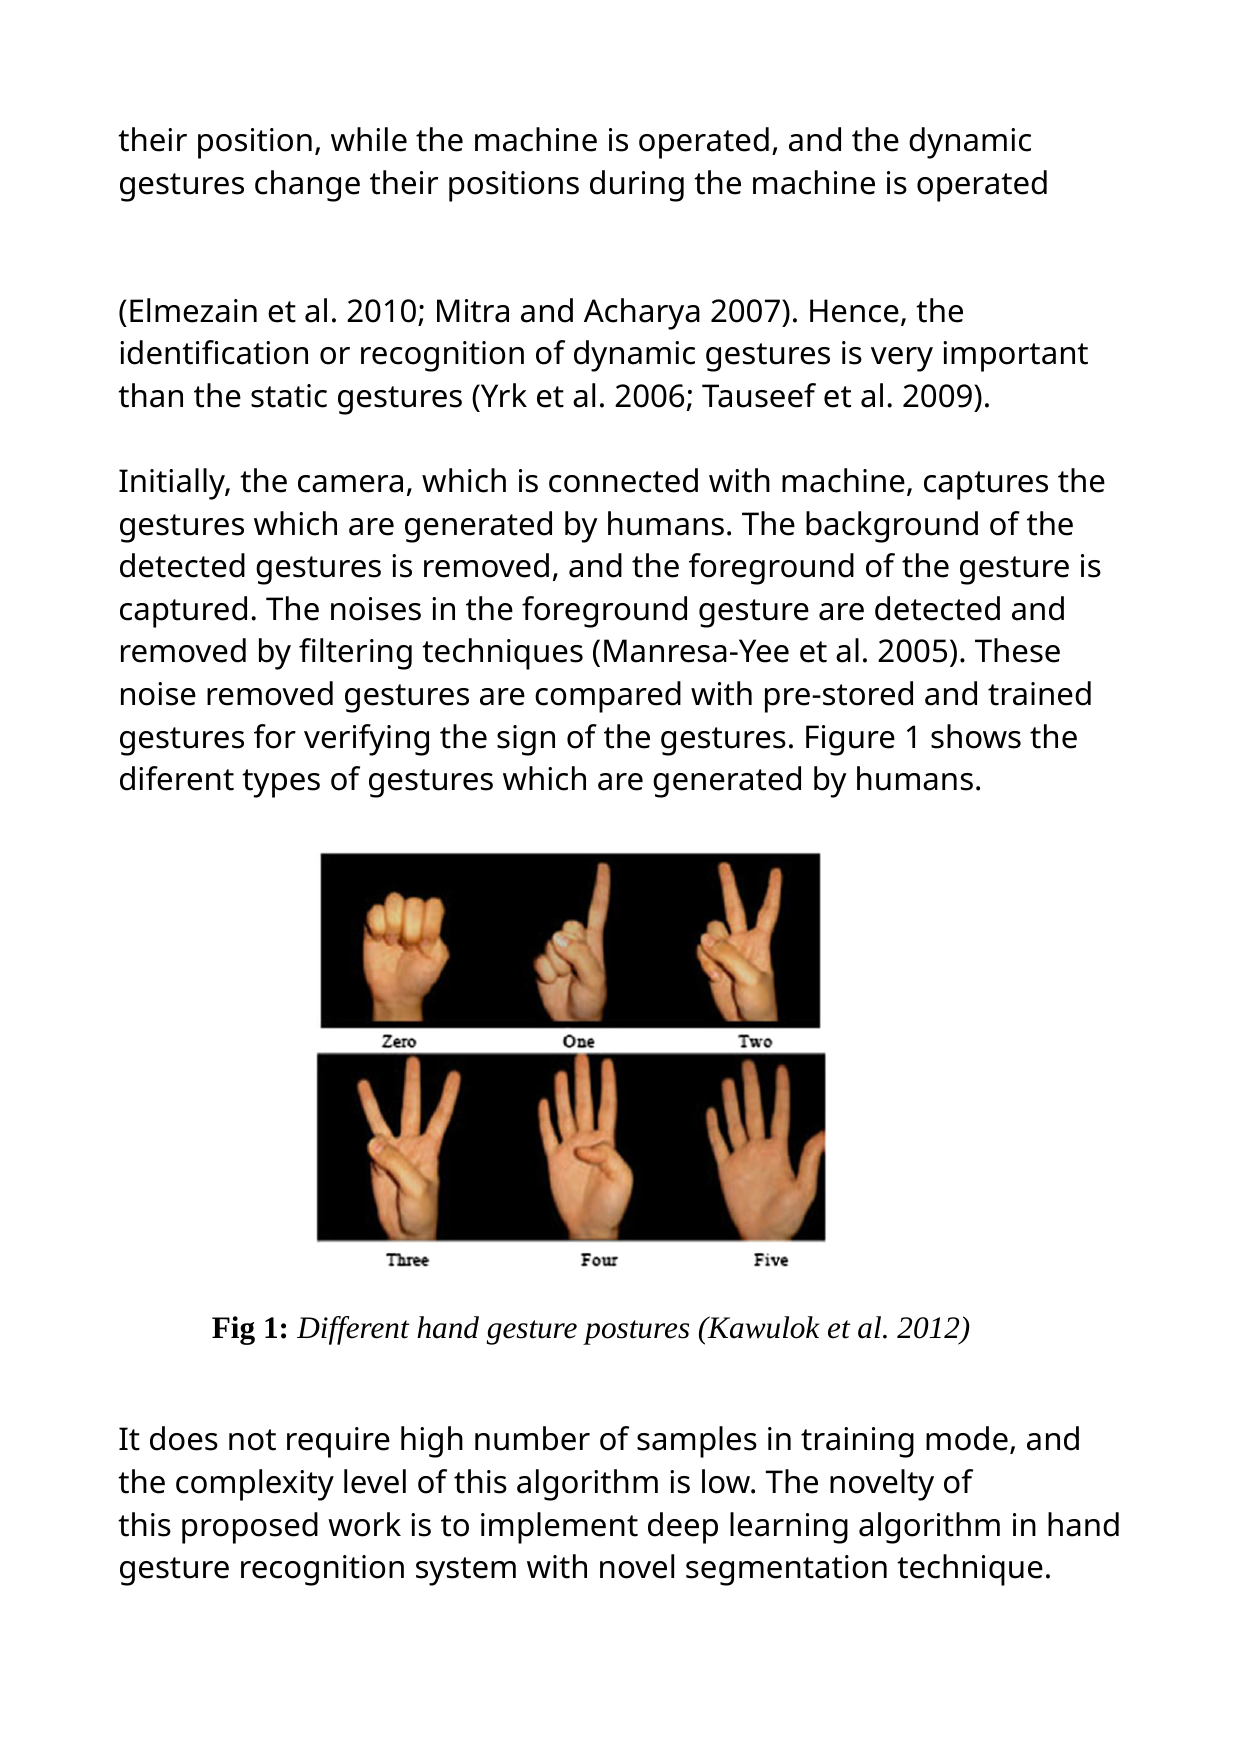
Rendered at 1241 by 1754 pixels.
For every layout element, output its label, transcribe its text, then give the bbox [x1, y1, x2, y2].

text their position, while the machine is operated, and the dynamic gestures change their positions during the machine is operated [118, 118, 1122, 203]
text Initially, the camera, which is connected with machine, captures the [118, 459, 1122, 502]
text (Elmezain et al. 2010; Mitra and Acharya 2007). Hence, the identification or recognition of dynamic gestures is very important [118, 288, 1122, 374]
text this proposed work is to implement deep learning algorithm in hand gesture recognition system with novel segmentation technique. [118, 1503, 1122, 1588]
text gestures which are generated by humans. The background of the detected gestures is removed, and the foreground of the gesture is captured. The noises in the foreground gesture are detected and removed by filtering techniques (Manresa-Yee et al. 2005). These noise removed gestures are compared with pre-stored and trained gestures for verifying the sign of the gestures. Figure 1 shows the diferent types of gestures which are generated by humans. [118, 502, 1122, 800]
text Fig 1: Different hand gesture postures (Kawulok et al. 2012) [118, 1309, 1122, 1346]
text It does not require high number of samples in training mode, and the complexity level of this algorithm is low. The novelty of [118, 1417, 1122, 1503]
text than the static gestures (Yrk et al. 2006; Tauseef et al. 2009). [118, 374, 1122, 416]
picture [310, 840, 832, 1288]
